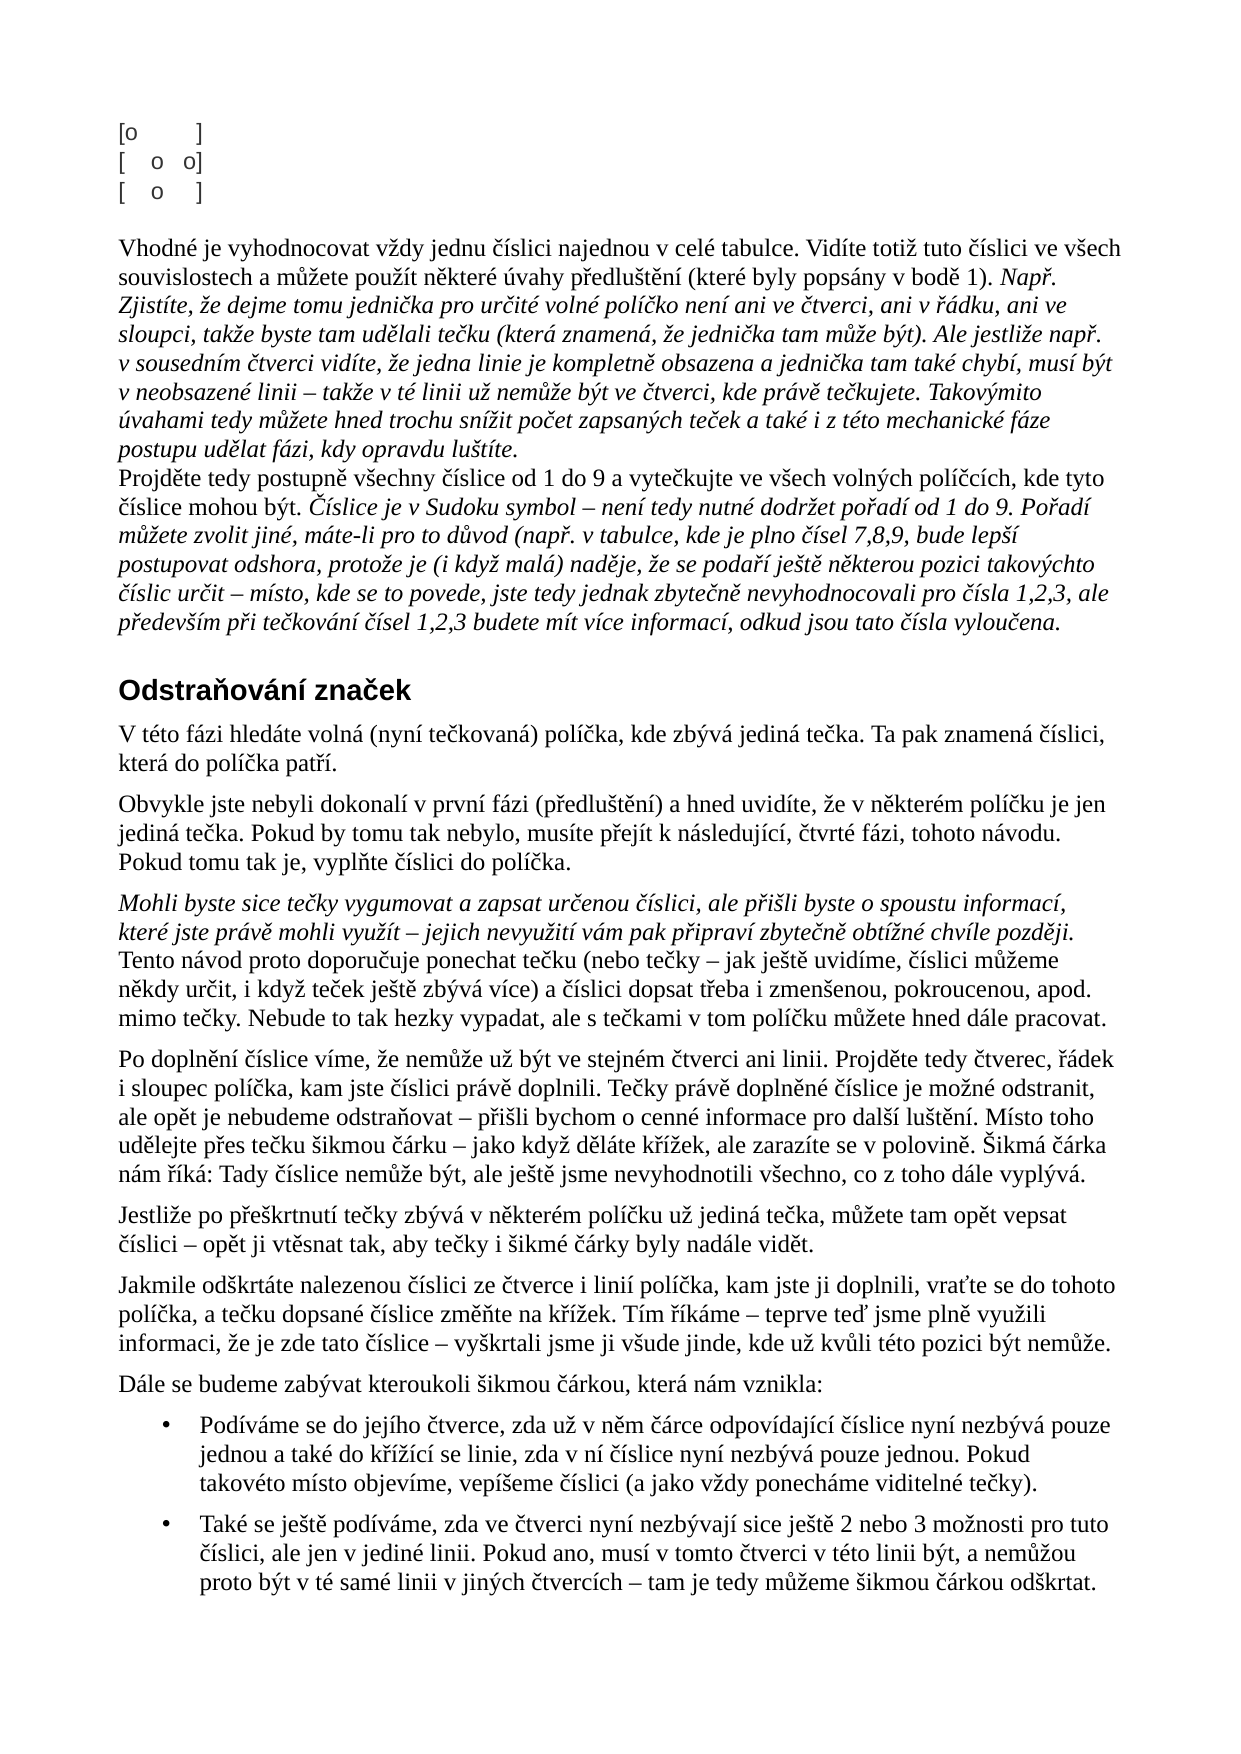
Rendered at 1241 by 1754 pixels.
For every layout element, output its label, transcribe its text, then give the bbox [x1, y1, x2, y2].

text [ o ] [118, 175, 1122, 204]
text Po doplnění číslice víme, že nemůže už být ve stejném čtverci ani linii. Projděte tedy čtverec, řádek i sloupec políčka, kam jste číslici právě doplnili. Tečky právě doplněné číslice je možné odstranit, ale opět je nebudeme odstraňovat – přišli bychom o cenné informace pro další luštění. Místo toho udělejte přes tečku šikmou čárku – jako když děláte křížek, ale zarazíte se v polovině. Šikmá čárka nám říká: Tady číslice nemůže být, ale ještě jsme nevyhodnotili všechno, co z toho dále vyplývá. [118, 1044, 1122, 1188]
list Také se ještě podíváme, zda ve čtverci nyní nezbývají sice ještě 2 nebo 3 možnosti pro tuto číslici, ale jen v jediné linii. Pokud ano, musí v tomto čtverci v této linii být, a nemůžou proto být v té samé linii v jiných čtvercích – tam je tedy můžeme šikmou čárkou odškrtat. [162, 1509, 1122, 1595]
text Jakmile odškrtáte nalezenou číslici ze čtverce i linií políčka, kam jste ji doplnili, vraťte se do tohoto políčka, a tečku dopsané číslice změňte na křížek. Tím říkáme – teprve teď jsme plně využili informaci, že je zde tato číslice – vyškrtali jsme ji všude jinde, kde už kvůli této pozici být nemůže. [118, 1270, 1122, 1357]
text Dále se budeme zabývat kteroukoli šikmou čárkou, která nám vznikla: [118, 1369, 1122, 1398]
text Jestliže po přeškrtnutí tečky zbývá v některém políčku už jediná tečka, můžete tam opět vepsat číslici – opět ji vtěsnat tak, aby tečky i šikmé čárky byly nadále vidět. [118, 1200, 1122, 1258]
text Projděte tedy postupně všechny číslice od 1 do 9 a vytečkujte ve všech volných políčcích, kde tyto číslice mohou být. Číslice je v Sudoku symbol – není tedy nutné dodržet pořadí od 1 do 9. Pořadí můžete zvolit jiné, máte-li pro to důvod (např. v tabulce, kde je plno čísel 7,8,9, bude lepší postupovat odshora, protože je (i když malá) naděje, že se podaří ještě některou pozici takovýchto číslic určit – místo, kde se to povede, jste tedy jednak zbytečně nevyhodnocovali pro čísla 1,2,3, ale především při tečkování čísel 1,2,3 budete mít více informací, odkud jsou tato čísla vyloučena. [118, 463, 1122, 636]
text V této fázi hledáte volná (nyní tečkovaná) políčka, kde zbývá jediná tečka. Ta pak znamená číslici, která do políčka patří. [118, 719, 1122, 777]
text Mohli byste sice tečky vygumovat a zapsat určenou číslici, ale přišli byste o spoustu informací, které jste právě mohli využít – jejich nevyužití vám pak připraví zbytečně obtížné chvíle později. Tento návod proto doporučuje ponechat tečku (nebo tečky – jak ještě uvidíme, číslici můžeme někdy určit, i když teček ještě zbývá více) a číslici dopsat třeba i zmenšenou, pokroucenou, apod. mimo tečky. Nebude to tak hezky vypadat, ale s tečkami v tom políčku můžete hned dále pracovat. [118, 888, 1122, 1032]
subtitle Odstraňování značek [118, 673, 1122, 707]
text Obvykle jste nebyli dokonalí v první fázi (předluštění) a hned uvidíte, že v některém políčku je jen jediná tečka. Pokud by tomu tak nebylo, musíte přejít k následující, čtvrté fázi, tohoto návodu. Pokud tomu tak je, vyplňte číslici do políčka. [118, 789, 1122, 875]
text Vhodné je vyhodnocovat vždy jednu číslici najednou v celé tabulce. Vidíte totiž tuto číslici ve všech souvislostech a můžete použít některé úvahy předluštění (které byly popsány v bodě 1). Např. Zjistíte, že dejme tomu jednička pro určité volné políčko není ani ve čtverci, ani v řádku, ani ve sloupci, takže byste tam udělali tečku (která znamená, že jednička tam může být). Ale jestliže např. v sousedním čtverci vidíte, že jedna linie je kompletně obsazena a jednička tam také chybí, musí být v neobsazené linii – takže v té linii už nemůže být ve čtverci, kde právě tečkujete. Takovýmito úvahami tedy můžete hned trochu snížit počet zapsaných teček a také i z této mechanické fáze postupu udělat fázi, kdy opravdu luštíte. [118, 204, 1122, 463]
text [o ] [118, 118, 1122, 145]
text [ o o] [118, 145, 1122, 175]
list Podíváme se do jejího čtverce, zda už v něm čárce odpovídající číslice nyní nezbývá pouze jednou a také do křížící se linie, zda v ní číslice nyní nezbývá pouze jednou. Pokud takovéto místo objevíme, vepíšeme číslici (a jako vždy ponecháme viditelné tečky). [162, 1410, 1122, 1497]
